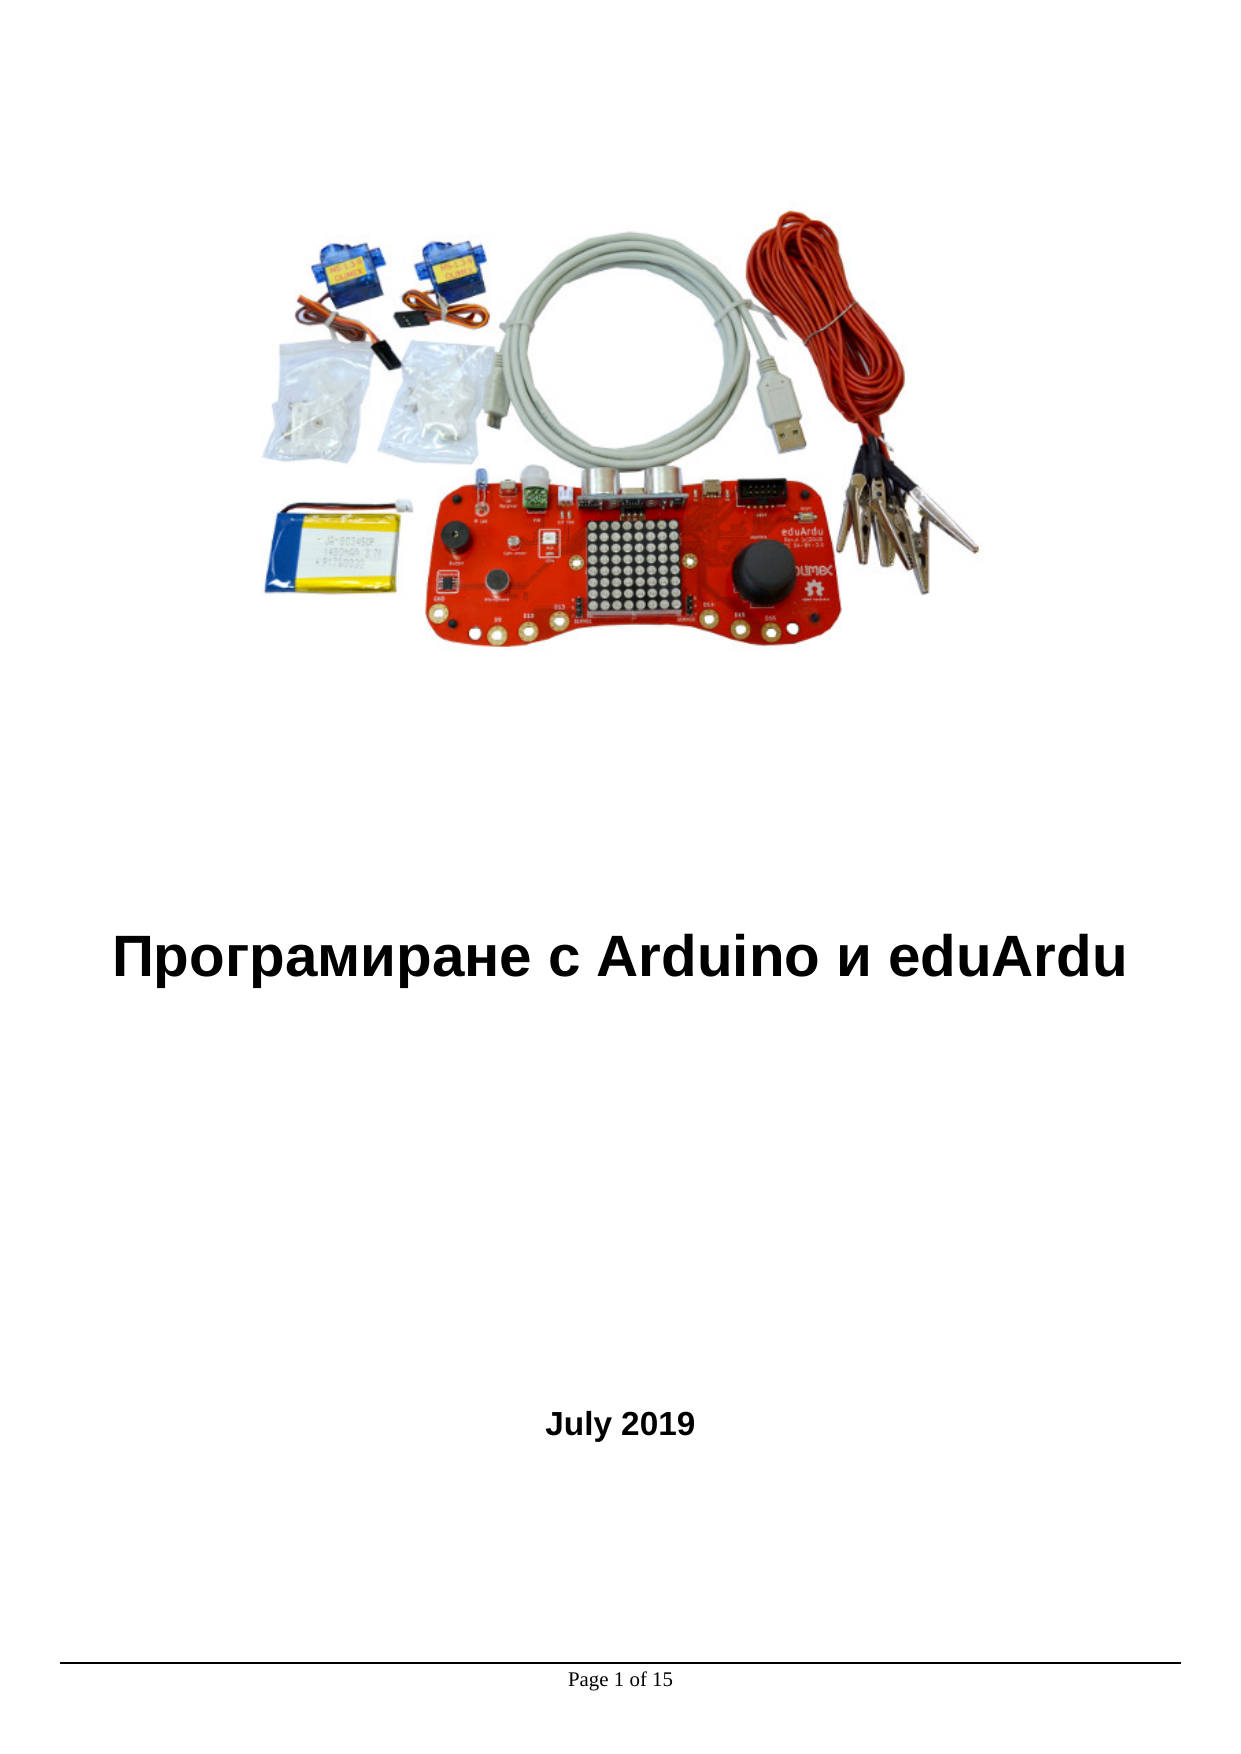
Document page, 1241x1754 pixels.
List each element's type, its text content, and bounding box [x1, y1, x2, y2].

title Програмиране с Arduino и eduArdu [60, 922, 1181, 989]
picture [250, 60, 990, 799]
text July 2019 [60, 1404, 1181, 1442]
